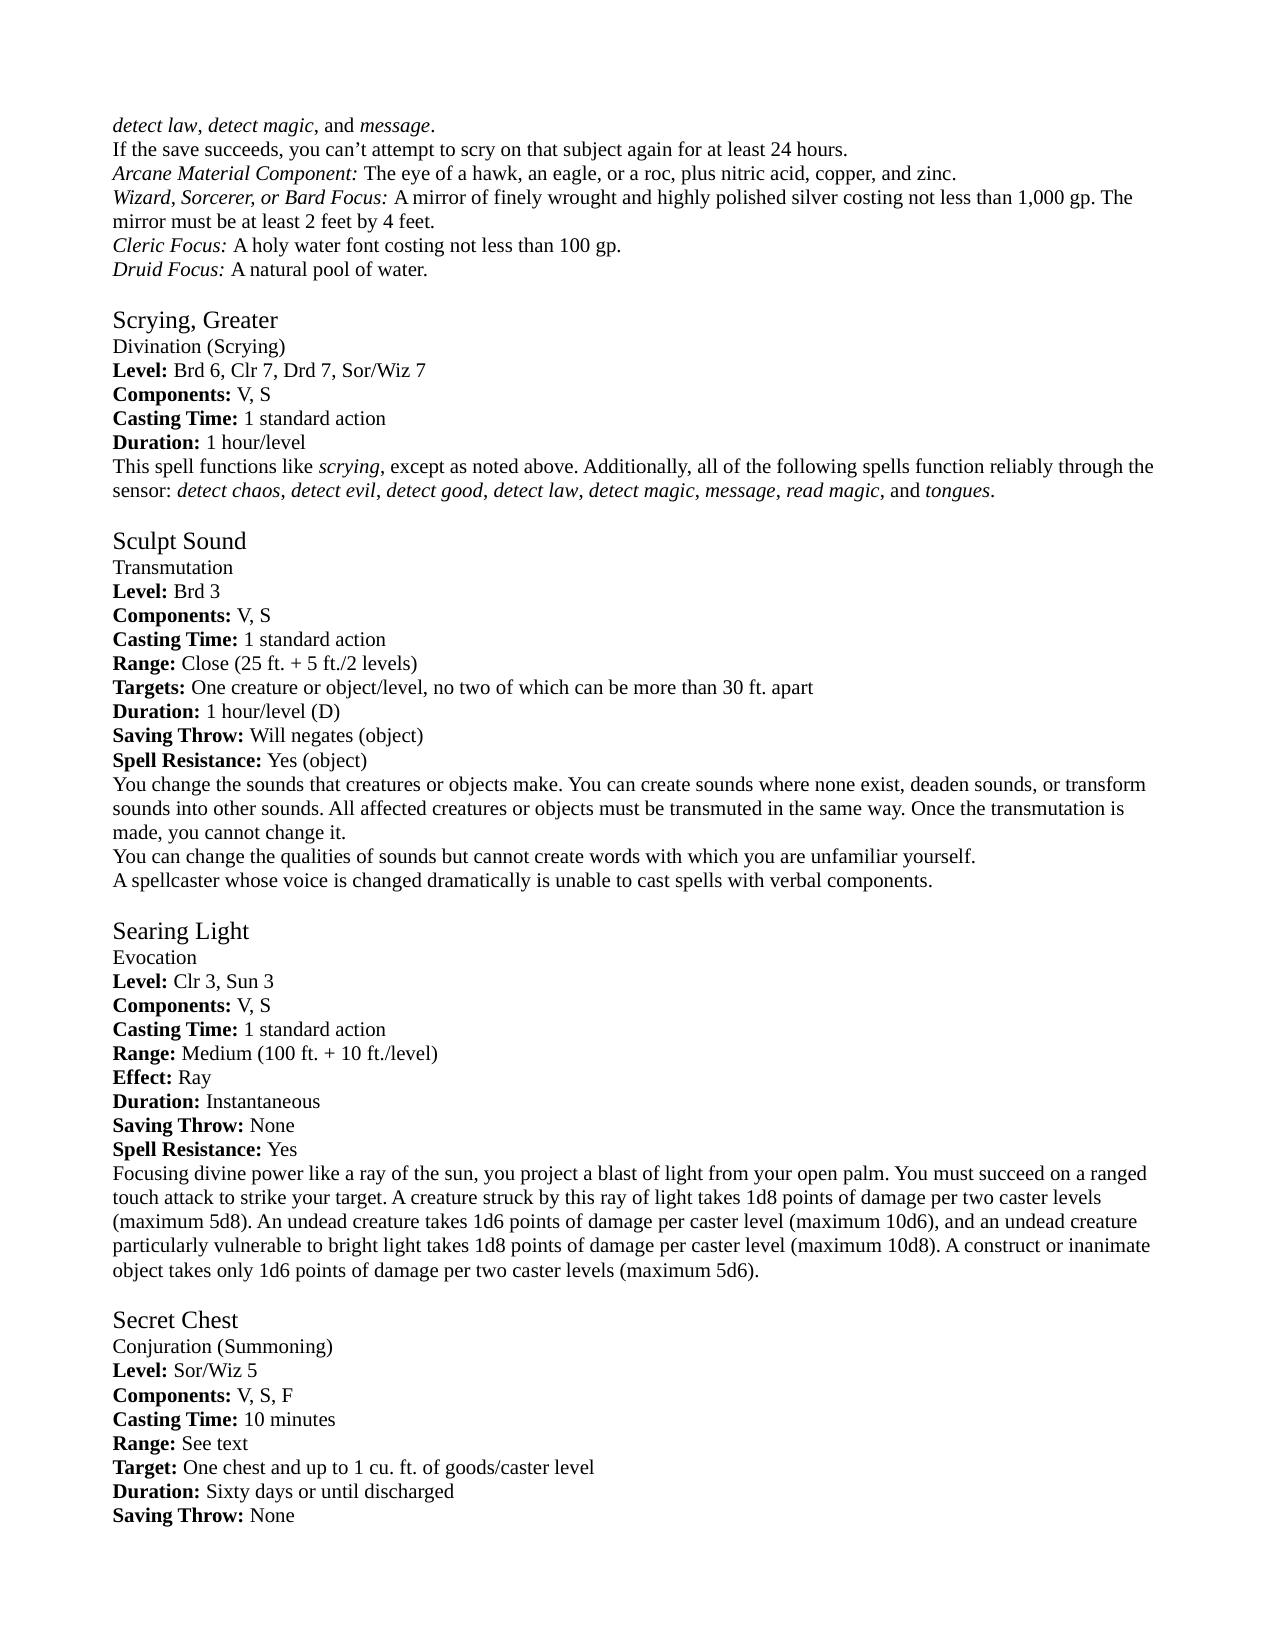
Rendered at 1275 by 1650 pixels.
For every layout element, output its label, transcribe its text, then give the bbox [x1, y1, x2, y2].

text Transmutation [112, 555, 1162, 579]
text Sculpt Sound [112, 526, 1162, 555]
text Level: Brd 6, Clr 7, Drd 7, Sor/Wiz 7 [112, 358, 1162, 382]
text You can change the qualities of sounds but cannot create words with which you are unfamiliar yourself. [112, 844, 1162, 868]
text Divination (Scrying) [112, 334, 1162, 358]
text Components: V, S [112, 603, 1162, 627]
text Arcane Material Component: The eye of a hawk, an eagle, or a roc, plus nitric acid, copper, and zinc. [112, 161, 1162, 185]
text A spellcaster whose voice is changed dramatically is unable to cast spells with verbal components. [112, 868, 1162, 892]
text Casting Time: 10 minutes [112, 1407, 1162, 1431]
text This spell functions like scrying, except as noted above. Additionally, all of the following spells function reliably through the sensor: detect chaos, detect evil, detect good, detect law, detect magic, message, read magic, and tongues. [112, 454, 1162, 502]
text Spell Resistance: Yes (object) [112, 747, 1162, 772]
text Duration: Instantaneous [112, 1089, 1162, 1113]
text Duration: Sixty days or until discharged [112, 1479, 1162, 1503]
text Components: V, S, F [112, 1382, 1162, 1407]
text Searing Light [112, 916, 1162, 945]
text Level: Clr 3, Sun 3 [112, 969, 1162, 993]
text Focusing divine power like a ray of the sun, you project a blast of light from your open palm. You must succeed on a ranged touch attack to strike your target. A creature struck by this ray of light takes 1d8 points of damage per two caster levels (maximum 5d8). An undead creature takes 1d6 points of damage per caster level (maximum 10d6), and an undead creature particularly vulnerable to bright light takes 1d8 points of damage per caster level (maximum 10d8). A construct or inanimate object takes only 1d6 points of damage per two caster levels (maximum 5d6). [112, 1161, 1162, 1282]
text Saving Throw: Will negates (object) [112, 723, 1162, 747]
text Range: Medium (100 ft. + 10 ft./level) [112, 1041, 1162, 1065]
text Saving Throw: None [112, 1503, 1162, 1527]
text Conjuration (Summoning) [112, 1334, 1162, 1358]
text Casting Time: 1 standard action [112, 1017, 1162, 1041]
text Range: See text [112, 1431, 1162, 1455]
text Wizard, Sorcerer, or Bard Focus: A mirror of finely wrought and highly polished silver costing not less than 1,000 gp. The mirror must be at least 2 feet by 4 feet. [112, 185, 1162, 233]
text Target: One chest and up to 1 cu. ft. of goods/caster level [112, 1455, 1162, 1479]
text Evocation [112, 945, 1162, 969]
text Saving Throw: None [112, 1113, 1162, 1137]
text Casting Time: 1 standard action [112, 627, 1162, 651]
text Cleric Focus: A holy water font costing not less than 100 gp. [112, 233, 1162, 257]
text Druid Focus: A natural pool of water. [112, 257, 1162, 281]
text Secret Chest [112, 1306, 1162, 1334]
text Level: Brd 3 [112, 579, 1162, 603]
text Range: Close (25 ft. + 5 ft./2 levels) [112, 651, 1162, 675]
text Effect: Ray [112, 1065, 1162, 1089]
text Casting Time: 1 standard action [112, 406, 1162, 430]
text detect law, detect magic, and message. [112, 112, 1162, 137]
text Components: V, S [112, 382, 1162, 406]
text Duration: 1 hour/level [112, 430, 1162, 454]
text If the save succeeds, you can’t attempt to scry on that subject again for at least 24 hours. [112, 137, 1162, 161]
text Duration: 1 hour/level (D) [112, 699, 1162, 723]
text You change the sounds that creatures or objects make. You can create sounds where none exist, deaden sounds, or transform sounds into other sounds. All affected creatures or objects must be transmuted in the same way. Once the transmutation is made, you cannot change it. [112, 772, 1162, 844]
text Level: Sor/Wiz 5 [112, 1358, 1162, 1382]
text Components: V, S [112, 993, 1162, 1017]
text Scrying, Greater [112, 305, 1162, 334]
text Targets: One creature or object/level, no two of which can be more than 30 ft. apart [112, 675, 1162, 699]
text Spell Resistance: Yes [112, 1137, 1162, 1161]
